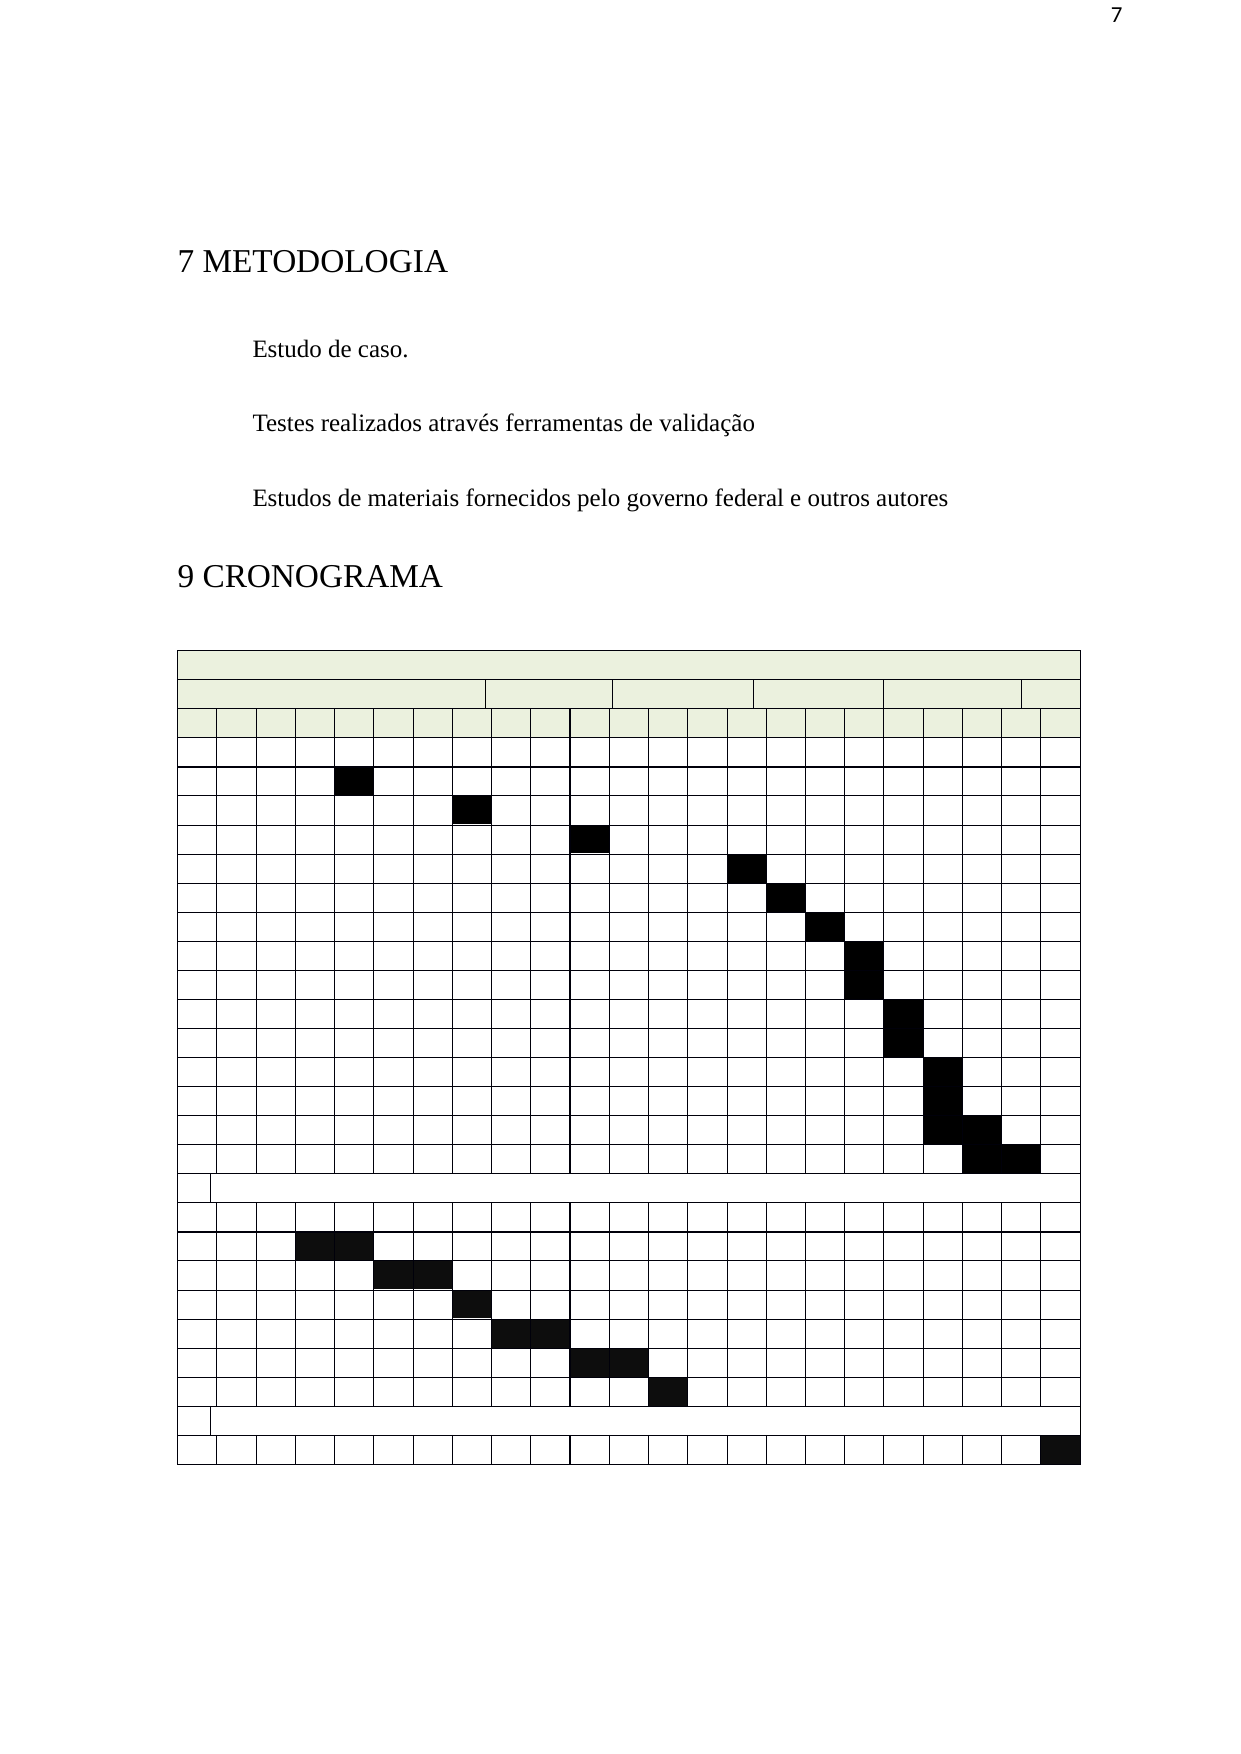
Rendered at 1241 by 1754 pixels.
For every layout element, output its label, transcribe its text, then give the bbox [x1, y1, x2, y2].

table_cell [335, 1233, 373, 1260]
table_cell [1002, 1058, 1040, 1086]
table_cell [924, 971, 962, 999]
table_cell [728, 913, 766, 941]
table_cell [688, 1436, 727, 1464]
table_cell [963, 913, 1001, 941]
table_cell [492, 1261, 530, 1289]
table_cell [767, 826, 805, 853]
table_cell [649, 1029, 687, 1057]
table_cell [335, 942, 373, 970]
table_cell [806, 1320, 844, 1348]
table_cell [1041, 1087, 1080, 1115]
table_cell [963, 826, 1001, 853]
table_cell [335, 796, 373, 824]
table_cell [884, 1029, 923, 1057]
table_cell [767, 1291, 805, 1318]
table_cell [845, 1378, 883, 1406]
table_cell [649, 738, 687, 766]
table_cell [414, 709, 452, 737]
table_cell [492, 855, 530, 883]
table_cell [924, 1058, 962, 1086]
table_cell [963, 768, 1001, 795]
table_cell [374, 1087, 413, 1115]
table_cell [217, 1000, 256, 1028]
table_cell [257, 971, 295, 999]
table_cell [1041, 1291, 1080, 1318]
table_cell [1002, 1000, 1040, 1028]
table_cell [335, 1320, 373, 1348]
table_cell [492, 1349, 530, 1377]
table_cell [884, 1233, 923, 1260]
table_cell [453, 1233, 491, 1260]
table_cell [728, 1000, 766, 1028]
table_cell [728, 768, 766, 795]
table_cell [845, 1291, 883, 1318]
table_cell [924, 738, 962, 766]
table_cell [531, 1058, 569, 1086]
table_cell [492, 1116, 530, 1144]
table_cell [414, 1000, 452, 1028]
table_cell [217, 1058, 256, 1086]
table_cell [649, 1349, 687, 1377]
table_cell [492, 738, 530, 766]
table_cell [649, 855, 687, 883]
table_cell [1002, 884, 1040, 912]
table_cell [1002, 768, 1040, 795]
table_cell [884, 826, 923, 853]
table_cell [453, 1058, 491, 1086]
table_cell [767, 1436, 805, 1464]
table_cell [374, 855, 413, 883]
table_cell [688, 855, 727, 883]
table_cell [217, 1233, 256, 1260]
table_cell [1002, 1087, 1040, 1115]
table_cell [924, 884, 962, 912]
table_cell [217, 971, 256, 999]
table_cell [728, 826, 766, 853]
table_cell [531, 1203, 569, 1231]
table_cell [453, 913, 491, 941]
text Estudo de caso. [177, 334, 1122, 363]
table_cell [1002, 1116, 1040, 1144]
table_cell [806, 942, 844, 970]
table_cell [884, 855, 923, 883]
table_cell [335, 1349, 373, 1377]
table_cell [963, 1349, 1001, 1377]
table_cell [335, 1029, 373, 1057]
table_cell [845, 1087, 883, 1115]
table_cell [178, 884, 216, 912]
table_cell [217, 1145, 256, 1173]
table_cell [571, 738, 609, 766]
table_cell [1002, 855, 1040, 883]
table_cell [610, 1378, 648, 1406]
table_cell [257, 1203, 295, 1231]
table_cell [1041, 1000, 1080, 1028]
table_cell [688, 1145, 727, 1173]
table_cell [453, 709, 491, 737]
table_cell [178, 709, 216, 737]
table_cell [610, 971, 648, 999]
table_cell [296, 971, 334, 999]
table_cell [767, 1349, 805, 1377]
table_cell [414, 768, 452, 795]
table_cell [531, 1087, 569, 1115]
table_cell [296, 1436, 334, 1464]
table_cell [649, 1233, 687, 1260]
table_cell [963, 855, 1001, 883]
table_cell [806, 796, 844, 824]
table_cell [178, 1407, 210, 1435]
table_cell [217, 1291, 256, 1318]
table_cell [963, 1000, 1001, 1028]
table_cell [649, 1436, 687, 1464]
table_cell [924, 1320, 962, 1348]
table_cell [374, 709, 413, 737]
table_cell [767, 1261, 805, 1289]
table_cell [728, 1145, 766, 1173]
table_cell [728, 1029, 766, 1057]
table_cell [178, 768, 216, 795]
table_cell [335, 1087, 373, 1115]
table_cell [767, 971, 805, 999]
table_cell [845, 709, 883, 737]
text 7 METODOLOGIA [177, 241, 1122, 279]
table_cell [257, 1320, 295, 1348]
table_cell [963, 709, 1001, 737]
table_cell [414, 1203, 452, 1231]
table_cell [610, 1436, 648, 1464]
table_cell [649, 1378, 687, 1406]
table_cell [767, 1203, 805, 1231]
table_cell [728, 1233, 766, 1260]
table_cell [414, 942, 452, 970]
table_cell [571, 884, 609, 912]
table_cell [688, 1058, 727, 1086]
table_cell [531, 1320, 569, 1348]
table_cell [924, 1145, 962, 1173]
table_cell [374, 1378, 413, 1406]
table_cell [217, 1029, 256, 1057]
table_cell [374, 913, 413, 941]
table_cell [963, 1261, 1001, 1289]
table_cell [1041, 1436, 1080, 1464]
table_cell [728, 855, 766, 883]
table_cell [845, 913, 883, 941]
table_cell [610, 1320, 648, 1348]
table_cell [1002, 1029, 1040, 1057]
table_cell [414, 971, 452, 999]
table_cell [649, 1320, 687, 1348]
table_cell [492, 826, 530, 853]
table_cell [845, 971, 883, 999]
table_cell [217, 1116, 256, 1144]
table_cell [924, 1203, 962, 1231]
table_cell [296, 1261, 334, 1289]
table_cell [414, 1116, 452, 1144]
table_cell [178, 1436, 216, 1464]
table_cell [257, 855, 295, 883]
table_cell [1002, 826, 1040, 853]
table_cell [571, 1378, 609, 1406]
table_cell [531, 1261, 569, 1289]
table_cell [217, 942, 256, 970]
table_cell [924, 1261, 962, 1289]
table_cell [178, 1320, 216, 1348]
table_cell [335, 1000, 373, 1028]
table_cell [649, 1058, 687, 1086]
table_cell [217, 796, 256, 824]
table_cell [924, 796, 962, 824]
table_cell [374, 942, 413, 970]
table_cell [211, 1174, 1080, 1202]
table_cell [963, 942, 1001, 970]
table_cell [1041, 855, 1080, 883]
table_cell [492, 1000, 530, 1028]
table_cell [884, 680, 1021, 708]
table_cell [610, 709, 648, 737]
table_cell [1041, 1349, 1080, 1377]
table_cell [335, 1378, 373, 1406]
table_cell [884, 709, 923, 737]
table_cell [335, 971, 373, 999]
table_cell [374, 884, 413, 912]
table_cell [806, 971, 844, 999]
table_cell [414, 826, 452, 853]
table_cell [688, 826, 727, 853]
table_cell [884, 913, 923, 941]
table_cell [806, 1203, 844, 1231]
table_cell [924, 942, 962, 970]
table_cell [649, 1203, 687, 1231]
table_cell [296, 1203, 334, 1231]
table_cell [335, 1291, 373, 1318]
table_cell [688, 1349, 727, 1377]
table_cell [492, 1378, 530, 1406]
table_cell [728, 1058, 766, 1086]
table_cell [374, 1000, 413, 1028]
table_cell [335, 913, 373, 941]
table_cell [1022, 680, 1080, 708]
table_cell [492, 1087, 530, 1115]
table_cell [1041, 1261, 1080, 1289]
table_cell [610, 1261, 648, 1289]
table_cell [453, 826, 491, 853]
table_cell [884, 971, 923, 999]
table_cell [296, 1349, 334, 1377]
table_cell [374, 826, 413, 853]
table_cell [806, 1029, 844, 1057]
text Estudos de materiais fornecidos pelo governo federal e outros autores [177, 483, 1122, 511]
table_cell [806, 1261, 844, 1289]
table_cell [571, 1029, 609, 1057]
table_cell [178, 1349, 216, 1377]
table_cell [178, 796, 216, 824]
table_cell [453, 1261, 491, 1289]
table_cell [610, 1116, 648, 1144]
table_cell [884, 884, 923, 912]
table_cell [806, 738, 844, 766]
table_cell [571, 1436, 609, 1464]
table_cell [414, 1436, 452, 1464]
table_cell [374, 1320, 413, 1348]
table_cell [884, 1000, 923, 1028]
table_cell [649, 1087, 687, 1115]
table_cell [492, 796, 530, 824]
table_cell [178, 1174, 210, 1202]
table_cell [963, 1087, 1001, 1115]
table_cell [335, 1436, 373, 1464]
table_cell [806, 913, 844, 941]
table_header [178, 651, 1080, 679]
table_cell [884, 768, 923, 795]
table_cell [492, 1320, 530, 1348]
table_cell [374, 796, 413, 824]
table_cell [688, 1087, 727, 1115]
table_cell [257, 1029, 295, 1057]
table_cell [845, 1116, 883, 1144]
table_cell [806, 1116, 844, 1144]
table_cell [414, 913, 452, 941]
table_cell [492, 1145, 530, 1173]
table_cell [845, 1436, 883, 1464]
table_cell [806, 1291, 844, 1318]
table_cell [845, 1320, 883, 1348]
table_cell [649, 1291, 687, 1318]
table_cell [924, 913, 962, 941]
table_cell [884, 1116, 923, 1144]
table_cell [571, 971, 609, 999]
table_cell [296, 1233, 334, 1260]
table_cell [296, 942, 334, 970]
table_cell [414, 1261, 452, 1289]
table_cell [610, 913, 648, 941]
table_cell [453, 855, 491, 883]
table_cell [453, 1116, 491, 1144]
table_cell [571, 942, 609, 970]
table_cell [1002, 709, 1040, 737]
table_cell [649, 1000, 687, 1028]
table_cell [767, 1378, 805, 1406]
table_cell [924, 1436, 962, 1464]
table_cell [845, 1145, 883, 1173]
table_cell [335, 884, 373, 912]
table_cell [257, 1261, 295, 1289]
table_cell [335, 1261, 373, 1289]
table_cell [571, 1320, 609, 1348]
table_cell [217, 1378, 256, 1406]
table_cell [178, 1291, 216, 1318]
table_cell [453, 1087, 491, 1115]
table_cell [335, 1203, 373, 1231]
table_cell [374, 971, 413, 999]
table_cell [217, 1320, 256, 1348]
table_cell [531, 913, 569, 941]
table_cell [1041, 768, 1080, 795]
table_cell [571, 1203, 609, 1231]
table_cell [610, 1058, 648, 1086]
table_cell [806, 855, 844, 883]
table_cell [649, 1116, 687, 1144]
table_cell [374, 1203, 413, 1231]
table_cell [1041, 1029, 1080, 1057]
table_cell [374, 1233, 413, 1260]
table_cell [178, 1087, 216, 1115]
table_cell [178, 855, 216, 883]
table_cell [1002, 1291, 1040, 1318]
table_cell [649, 1261, 687, 1289]
table_cell [963, 796, 1001, 824]
table_cell [531, 1233, 569, 1260]
table_cell [806, 768, 844, 795]
table_cell [767, 913, 805, 941]
table_cell [296, 709, 334, 737]
table_cell [806, 1058, 844, 1086]
table_cell [845, 796, 883, 824]
table_cell [178, 1378, 216, 1406]
table_cell [531, 942, 569, 970]
table_cell [649, 971, 687, 999]
table_cell [884, 1261, 923, 1289]
table_cell [884, 1203, 923, 1231]
table_cell [728, 796, 766, 824]
table_cell [1041, 884, 1080, 912]
table_cell [963, 1320, 1001, 1348]
table_cell [178, 971, 216, 999]
table_cell [924, 1233, 962, 1260]
table_cell [688, 796, 727, 824]
table_cell [296, 1000, 334, 1028]
table_cell [257, 796, 295, 824]
text 9 CRONOGRAMA [177, 557, 1122, 595]
table_cell [1041, 796, 1080, 824]
table_cell [414, 1233, 452, 1260]
table_cell [296, 1378, 334, 1406]
table_cell [217, 1203, 256, 1231]
table_cell [257, 1378, 295, 1406]
table_cell [211, 1407, 1080, 1435]
table_cell [1041, 1378, 1080, 1406]
table_cell [414, 855, 452, 883]
table_cell [453, 1320, 491, 1348]
table_cell [1041, 1116, 1080, 1144]
table_cell [374, 1436, 413, 1464]
table_cell [571, 1116, 609, 1144]
table_cell [806, 1087, 844, 1115]
table_cell [453, 884, 491, 912]
table_cell [688, 1261, 727, 1289]
table_cell [296, 796, 334, 824]
table_cell [610, 768, 648, 795]
table_cell [257, 1291, 295, 1318]
table_cell [728, 1087, 766, 1115]
table_cell [571, 1261, 609, 1289]
table_cell [492, 1203, 530, 1231]
table_cell [492, 768, 530, 795]
table_cell [531, 1378, 569, 1406]
table_cell [178, 1058, 216, 1086]
table_cell [1041, 738, 1080, 766]
table_cell [217, 913, 256, 941]
table_cell [649, 826, 687, 853]
table_cell [531, 1029, 569, 1057]
table_cell [610, 942, 648, 970]
table_cell [531, 1116, 569, 1144]
table_cell [610, 738, 648, 766]
table_cell [688, 913, 727, 941]
table_cell [571, 796, 609, 824]
table_cell [610, 1291, 648, 1318]
table_cell [414, 1320, 452, 1348]
table_cell [924, 1000, 962, 1028]
table_cell [296, 768, 334, 795]
table_cell [688, 738, 727, 766]
table_cell [374, 1145, 413, 1173]
table_cell [453, 1000, 491, 1028]
table_cell [414, 1058, 452, 1086]
table_cell [728, 971, 766, 999]
table_cell [767, 709, 805, 737]
table_cell [924, 1087, 962, 1115]
table_cell [492, 709, 530, 737]
table_cell [492, 942, 530, 970]
table_cell [335, 768, 373, 795]
table_cell [217, 1436, 256, 1464]
table_cell [571, 1291, 609, 1318]
table_cell [414, 796, 452, 824]
table_cell [374, 1261, 413, 1289]
table_cell [806, 1000, 844, 1028]
table_cell [492, 1029, 530, 1057]
table_cell [492, 1058, 530, 1086]
table_cell [531, 1291, 569, 1318]
table_cell [1041, 1320, 1080, 1348]
table_cell [806, 1349, 844, 1377]
table_cell [1002, 1320, 1040, 1348]
table_cell [688, 971, 727, 999]
table_cell [296, 1087, 334, 1115]
table_cell [728, 1116, 766, 1144]
table_cell [492, 1291, 530, 1318]
table_cell [217, 709, 256, 737]
table_cell [1041, 1145, 1080, 1173]
table_cell [257, 1145, 295, 1173]
table_cell [453, 971, 491, 999]
table_cell [217, 826, 256, 853]
table_cell [610, 855, 648, 883]
table_cell [728, 1291, 766, 1318]
table_cell [1002, 1378, 1040, 1406]
table_cell [884, 738, 923, 766]
table_cell [414, 1378, 452, 1406]
table_cell [453, 1378, 491, 1406]
table_cell [531, 1145, 569, 1173]
table_cell [374, 1029, 413, 1057]
table_cell [178, 1233, 216, 1260]
table_cell [257, 1000, 295, 1028]
table_cell [1002, 913, 1040, 941]
table_cell [649, 913, 687, 941]
table_cell [178, 1116, 216, 1144]
table_cell [767, 796, 805, 824]
table_cell [610, 1145, 648, 1173]
table_cell [767, 1116, 805, 1144]
table_cell [767, 884, 805, 912]
table_cell [845, 768, 883, 795]
table_cell [217, 738, 256, 766]
table_cell [178, 1261, 216, 1289]
table_cell [845, 1349, 883, 1377]
table_cell [335, 855, 373, 883]
table_cell [257, 1349, 295, 1377]
table_cell [374, 1291, 413, 1318]
table_cell [374, 1349, 413, 1377]
table_cell [845, 855, 883, 883]
table_cell [767, 768, 805, 795]
table_cell [335, 1145, 373, 1173]
table_cell [257, 1436, 295, 1464]
table_cell [178, 1145, 216, 1173]
table_cell [845, 884, 883, 912]
table_cell [1002, 971, 1040, 999]
table_cell [453, 1349, 491, 1377]
table_cell [767, 1320, 805, 1348]
table_cell [884, 1145, 923, 1173]
table_cell [924, 1291, 962, 1318]
table_cell [571, 855, 609, 883]
table_cell [806, 884, 844, 912]
table_cell [845, 1029, 883, 1057]
table_cell [767, 738, 805, 766]
table_cell [486, 680, 612, 708]
table_cell [374, 738, 413, 766]
table_cell [571, 826, 609, 853]
table_cell [884, 1058, 923, 1086]
table_cell [531, 768, 569, 795]
table_cell [217, 855, 256, 883]
table_cell [924, 1116, 962, 1144]
table_cell [296, 826, 334, 853]
table_cell [531, 826, 569, 853]
table_cell [1002, 1203, 1040, 1231]
table_cell [414, 1349, 452, 1377]
table_cell [884, 942, 923, 970]
table_cell [531, 738, 569, 766]
table_cell [767, 1087, 805, 1115]
table_cell [806, 1233, 844, 1260]
table_cell [571, 1087, 609, 1115]
table_cell [924, 768, 962, 795]
table_cell [688, 1029, 727, 1057]
table_cell [884, 1436, 923, 1464]
table_cell [767, 1000, 805, 1028]
table_cell [649, 709, 687, 737]
table_cell [845, 826, 883, 853]
table_cell [963, 1058, 1001, 1086]
table_cell [1041, 709, 1080, 737]
table_cell [257, 709, 295, 737]
table_cell [767, 1029, 805, 1057]
table_cell [1002, 1349, 1040, 1377]
table_cell [453, 768, 491, 795]
table_cell [296, 1058, 334, 1086]
table_cell [728, 1349, 766, 1377]
table_cell [296, 738, 334, 766]
table_cell [531, 796, 569, 824]
table_cell [571, 1233, 609, 1260]
table_cell [767, 1233, 805, 1260]
table_cell [845, 1233, 883, 1260]
table_cell [728, 1378, 766, 1406]
table_cell [845, 1203, 883, 1231]
table_cell [806, 1378, 844, 1406]
table_cell [414, 738, 452, 766]
table_cell [571, 913, 609, 941]
table_cell [178, 1000, 216, 1028]
table_cell [845, 738, 883, 766]
table_cell [1002, 1436, 1040, 1464]
table_cell [884, 1291, 923, 1318]
table_cell [414, 884, 452, 912]
table_cell [688, 709, 727, 737]
table_cell [531, 1349, 569, 1377]
table_cell [296, 884, 334, 912]
text Testes realizados através ferramentas de validação [177, 408, 1122, 437]
table_cell [217, 1261, 256, 1289]
table_cell [649, 884, 687, 912]
table_cell [963, 1233, 1001, 1260]
table_cell [414, 1145, 452, 1173]
table_cell [884, 1320, 923, 1348]
table_cell [610, 826, 648, 853]
table_cell [1041, 1058, 1080, 1086]
table_cell [688, 1116, 727, 1144]
table_cell [257, 1087, 295, 1115]
table_cell [453, 1029, 491, 1057]
table_cell [178, 913, 216, 941]
table_cell [492, 971, 530, 999]
table_cell [845, 1000, 883, 1028]
table_cell [688, 1320, 727, 1348]
table_cell [531, 1436, 569, 1464]
table_cell [571, 1058, 609, 1086]
table_cell [571, 1000, 609, 1028]
table_cell [649, 1145, 687, 1173]
table_cell [571, 768, 609, 795]
table_cell [845, 1261, 883, 1289]
table_cell [257, 884, 295, 912]
table_cell [492, 1436, 530, 1464]
table_cell [571, 709, 609, 737]
table_cell [296, 1291, 334, 1318]
table_cell [374, 1058, 413, 1086]
table_cell [178, 1203, 216, 1231]
table_cell [335, 738, 373, 766]
table_cell [296, 913, 334, 941]
table_cell [924, 709, 962, 737]
table_cell [806, 1436, 844, 1464]
table_cell [453, 1203, 491, 1231]
table_cell [924, 1378, 962, 1406]
table_cell [963, 1378, 1001, 1406]
table_cell [257, 768, 295, 795]
table_cell [1002, 1233, 1040, 1260]
table_cell [257, 738, 295, 766]
table_cell [963, 1436, 1001, 1464]
table_cell [217, 884, 256, 912]
table_cell [492, 884, 530, 912]
table_cell [845, 1058, 883, 1086]
table_cell [453, 1436, 491, 1464]
table_cell [728, 942, 766, 970]
table_cell [649, 796, 687, 824]
table_cell [806, 1145, 844, 1173]
table_cell [728, 738, 766, 766]
table_cell [924, 1349, 962, 1377]
table_cell [374, 1116, 413, 1144]
table_cell [414, 1029, 452, 1057]
table_cell [767, 855, 805, 883]
table_cell [1002, 1261, 1040, 1289]
table_cell [453, 942, 491, 970]
table_cell [178, 680, 485, 708]
table_cell [1041, 913, 1080, 941]
table_cell [453, 1291, 491, 1318]
table_cell [492, 1233, 530, 1260]
table_cell [610, 1203, 648, 1231]
table_cell [884, 1087, 923, 1115]
table_cell [453, 796, 491, 824]
table_cell [414, 1087, 452, 1115]
table_cell [728, 884, 766, 912]
table_cell [963, 1203, 1001, 1231]
table_cell [610, 1233, 648, 1260]
table_cell [963, 971, 1001, 999]
table_cell [1041, 1233, 1080, 1260]
table_cell [257, 1058, 295, 1086]
table_cell [217, 1087, 256, 1115]
table_cell [806, 826, 844, 853]
table_cell [296, 1116, 334, 1144]
table_cell [884, 1378, 923, 1406]
table_cell [767, 1058, 805, 1086]
table_cell [924, 855, 962, 883]
table_cell [767, 1145, 805, 1173]
table_cell [963, 1145, 1001, 1173]
table_cell [257, 826, 295, 853]
table_cell [728, 1203, 766, 1231]
table_cell [1002, 796, 1040, 824]
table_cell [767, 942, 805, 970]
table_cell [257, 942, 295, 970]
table_cell [1041, 971, 1080, 999]
table_cell [453, 1145, 491, 1173]
table_cell [1041, 942, 1080, 970]
table_cell [571, 1145, 609, 1173]
table_cell [414, 1291, 452, 1318]
table_cell [217, 768, 256, 795]
table_cell [1002, 942, 1040, 970]
table_cell [1002, 1145, 1040, 1173]
table_cell [688, 942, 727, 970]
table_cell [728, 1320, 766, 1348]
table_cell [728, 1261, 766, 1289]
table_cell [178, 1029, 216, 1057]
table_cell [963, 884, 1001, 912]
table_cell [649, 768, 687, 795]
table_cell [688, 768, 727, 795]
table_cell [688, 1203, 727, 1231]
table_cell [688, 1378, 727, 1406]
table_cell [1002, 738, 1040, 766]
table_cell [924, 1029, 962, 1057]
table_cell [963, 1116, 1001, 1144]
table_cell [884, 796, 923, 824]
table_cell [531, 709, 569, 737]
table_cell [806, 709, 844, 737]
table_cell [296, 855, 334, 883]
table_cell [688, 1291, 727, 1318]
table_cell [178, 738, 216, 766]
table_cell [963, 738, 1001, 766]
table_cell [884, 1349, 923, 1377]
table_cell [296, 1145, 334, 1173]
table_cell [257, 913, 295, 941]
table_cell [335, 709, 373, 737]
table_cell [335, 1058, 373, 1086]
table_cell [688, 1000, 727, 1028]
table_cell [257, 1233, 295, 1260]
table_cell [296, 1029, 334, 1057]
table_cell [296, 1320, 334, 1348]
table_cell [845, 942, 883, 970]
table_cell [531, 1000, 569, 1028]
table_cell [610, 1349, 648, 1377]
table_cell [217, 1349, 256, 1377]
table_cell [688, 1233, 727, 1260]
table_cell [963, 1291, 1001, 1318]
table_cell [610, 884, 648, 912]
table_cell [178, 826, 216, 853]
table_cell [1041, 1203, 1080, 1231]
table_cell [178, 942, 216, 970]
table_cell [335, 1116, 373, 1144]
table_cell [492, 913, 530, 941]
table_cell [335, 826, 373, 853]
table_cell [531, 971, 569, 999]
table_cell [610, 796, 648, 824]
table_cell [754, 680, 883, 708]
table_cell [613, 680, 753, 708]
table_cell [610, 1087, 648, 1115]
table_cell [531, 884, 569, 912]
table_cell [610, 1029, 648, 1057]
table_cell [374, 768, 413, 795]
table_cell [531, 855, 569, 883]
table_cell [571, 1349, 609, 1377]
table_cell [688, 884, 727, 912]
table_cell [1041, 826, 1080, 853]
table_cell [924, 826, 962, 853]
table_cell [257, 1116, 295, 1144]
table_cell [963, 1029, 1001, 1057]
table_cell [728, 709, 766, 737]
table_cell [649, 942, 687, 970]
table_cell [453, 738, 491, 766]
table_cell [728, 1436, 766, 1464]
table_cell [610, 1000, 648, 1028]
